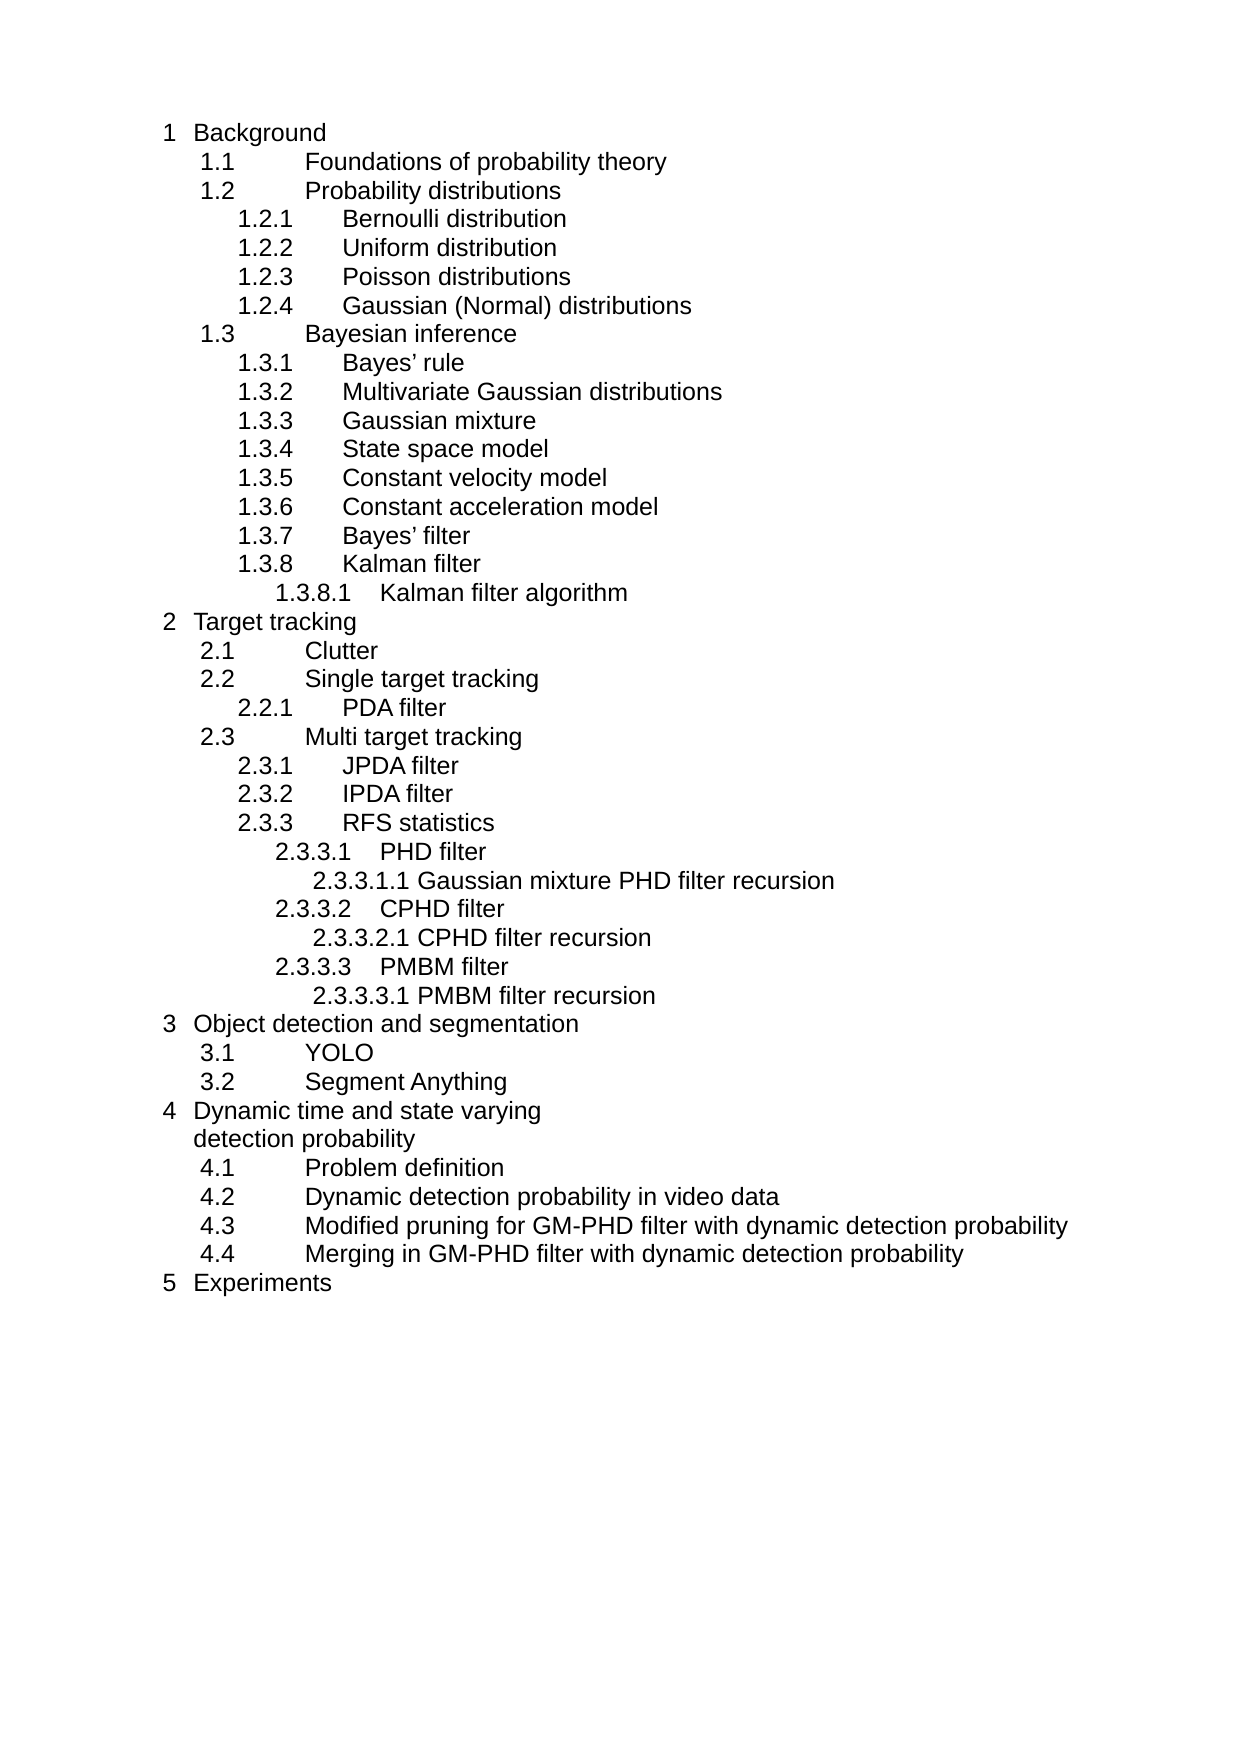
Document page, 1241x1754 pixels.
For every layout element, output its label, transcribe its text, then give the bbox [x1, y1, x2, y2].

list Problem definition [193, 1153, 1122, 1182]
list Kalman filter [231, 549, 1122, 578]
list PDA filter [231, 693, 1122, 722]
list Probability distributions [193, 176, 1122, 204]
list CPHD filter recursion [306, 923, 1122, 952]
list Single target tracking [193, 664, 1122, 693]
list Uniform distribution [231, 233, 1122, 262]
list Multi target tracking [193, 722, 1122, 751]
list Dynamic detection probability in video data [193, 1182, 1122, 1211]
list Experiments [156, 1268, 1122, 1297]
list PMBM filter recursion [306, 981, 1122, 1009]
list Gaussian (Normal) distributions [231, 291, 1122, 319]
list Multivariate Gaussian distributions [231, 377, 1122, 406]
list Bayesian inference [193, 319, 1122, 348]
list Poisson distributions [231, 262, 1122, 291]
list PMBM filter [268, 952, 1122, 981]
list Segment Anything [193, 1067, 1122, 1096]
list Dynamic time and state varying detection probability [156, 1096, 1122, 1153]
list IPDA filter [231, 779, 1122, 808]
list Constant velocity model [231, 463, 1122, 492]
list State space model [231, 434, 1122, 463]
list Gaussian mixture [231, 406, 1122, 434]
list Modified pruning for GM-PHD filter with dynamic detection probability [193, 1211, 1122, 1239]
list Bernoulli distribution [231, 204, 1122, 233]
list Foundations of probability theory [193, 147, 1122, 176]
list Kalman filter algorithm [268, 578, 1122, 607]
list PHD filter [268, 837, 1122, 866]
list YOLO [193, 1038, 1122, 1067]
list RFS statistics [231, 808, 1122, 837]
list Clutter [193, 636, 1122, 664]
list Bayes’ filter [231, 521, 1122, 549]
list Bayes’ rule [231, 348, 1122, 377]
list Object detection and segmentation [156, 1009, 1122, 1038]
list Constant acceleration model [231, 492, 1122, 521]
list Merging in GM-PHD filter with dynamic detection probability [193, 1239, 1122, 1268]
list Background [156, 118, 1122, 147]
list JPDA filter [231, 751, 1122, 779]
list CPHD filter [268, 894, 1122, 923]
list Gaussian mixture PHD filter recursion [306, 866, 1122, 894]
list Target tracking [156, 607, 1122, 636]
